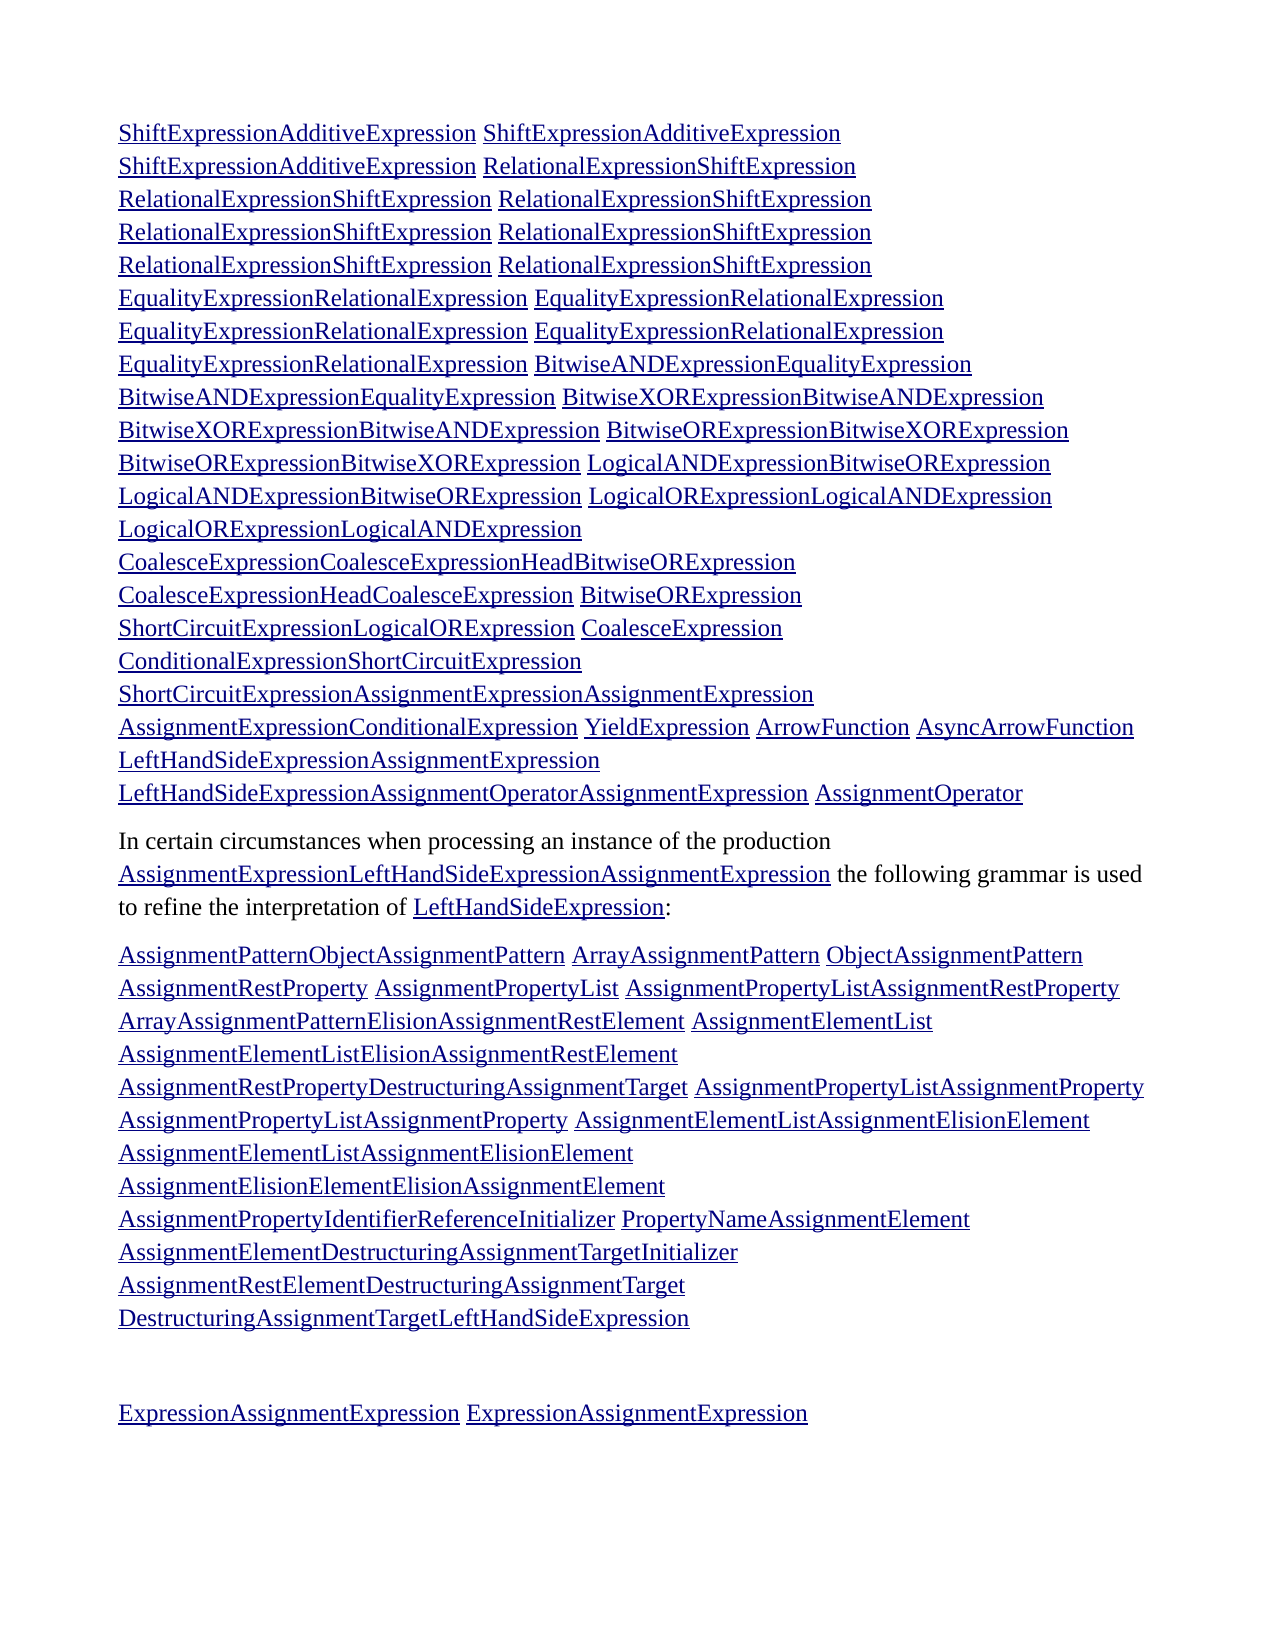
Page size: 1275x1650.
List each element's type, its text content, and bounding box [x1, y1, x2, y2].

text ShiftExpressionAdditiveExpression ShiftExpressionAdditiveExpression ShiftExpressionAdditiveExpression RelationalExpressionShiftExpression RelationalExpressionShiftExpression RelationalExpressionShiftExpression RelationalExpressionShiftExpression RelationalExpressionShiftExpression RelationalExpressionShiftExpression RelationalExpressionShiftExpression EqualityExpressionRelationalExpression EqualityExpressionRelationalExpression EqualityExpressionRelationalExpression EqualityExpressionRelationalExpression EqualityExpressionRelationalExpression BitwiseANDExpressionEqualityExpression BitwiseANDExpressionEqualityExpression BitwiseXORExpressionBitwiseANDExpression BitwiseXORExpressionBitwiseANDExpression BitwiseORExpressionBitwiseXORExpression BitwiseORExpressionBitwiseXORExpression LogicalANDExpressionBitwiseORExpression LogicalANDExpressionBitwiseORExpression LogicalORExpressionLogicalANDExpression LogicalORExpressionLogicalANDExpression CoalesceExpressionCoalesceExpressionHeadBitwiseORExpression CoalesceExpressionHeadCoalesceExpression BitwiseORExpression ShortCircuitExpressionLogicalORExpression CoalesceExpression ConditionalExpressionShortCircuitExpression ShortCircuitExpressionAssignmentExpressionAssignmentExpression AssignmentExpressionConditionalExpression YieldExpression ArrowFunction AsyncArrowFunction LeftHandSideExpressionAssignmentExpression LeftHandSideExpressionAssignmentOperatorAssignmentExpression AssignmentOperator [118, 118, 1157, 807]
text ExpressionAssignmentExpression ExpressionAssignmentExpression [118, 1398, 1157, 1427]
text AssignmentPatternObjectAssignmentPattern ArrayAssignmentPattern ObjectAssignmentPattern AssignmentRestProperty AssignmentPropertyList AssignmentPropertyListAssignmentRestProperty ArrayAssignmentPatternElisionAssignmentRestElement AssignmentElementList AssignmentElementListElisionAssignmentRestElement AssignmentRestPropertyDestructuringAssignmentTarget AssignmentPropertyListAssignmentProperty AssignmentPropertyListAssignmentProperty AssignmentElementListAssignmentElisionElement AssignmentElementListAssignmentElisionElement AssignmentElisionElementElisionAssignmentElement AssignmentPropertyIdentifierReferenceInitializer PropertyNameAssignmentElement AssignmentElementDestructuringAssignmentTargetInitializer AssignmentRestElementDestructuringAssignmentTarget DestructuringAssignmentTargetLeftHandSideExpression [118, 940, 1157, 1332]
text In certain circumstances when processing an instance of the production AssignmentExpressionLeftHandSideExpressionAssignmentExpression the following grammar is used to refine the interpretation of LeftHandSideExpression: [118, 826, 1157, 921]
